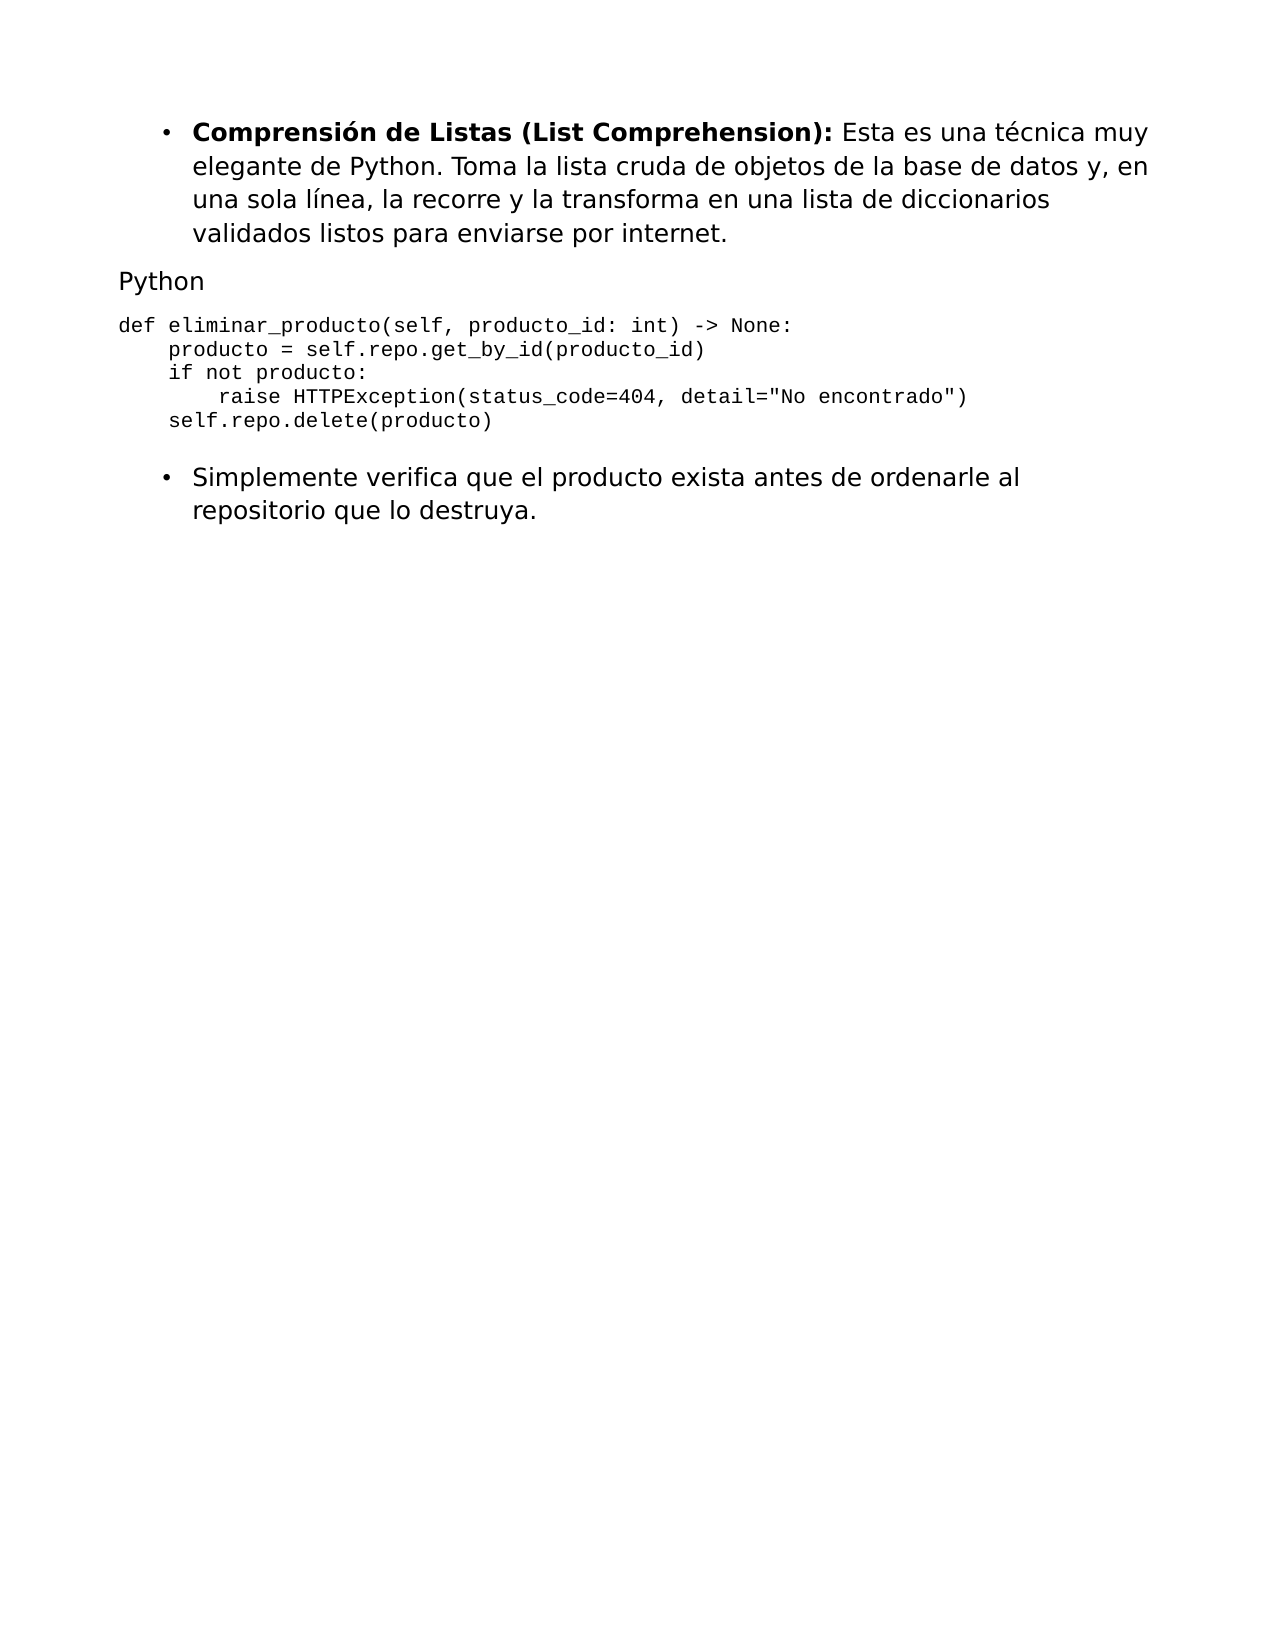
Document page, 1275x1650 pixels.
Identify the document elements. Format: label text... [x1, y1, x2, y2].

text def eliminar_producto(self, producto_id: int) -> None: [118, 315, 1157, 339]
text Python [118, 267, 1157, 296]
list Comprensión de Listas (List Comprehension): Esta es una técnica muy elegante de Python. Toma la lista cruda de objetos de la base de datos y, en una sola línea, la recorre y la transforma en una lista de diccionarios validados listos para enviarse por internet. [162, 118, 1157, 248]
text producto = self.repo.get_by_id(producto_id) [118, 339, 1157, 362]
text if not producto: [118, 362, 1157, 386]
text self.repo.delete(producto) [118, 409, 1157, 433]
list Simplemente verifica que el producto exista antes de ordenarle al repositorio que lo destruya. [162, 463, 1157, 525]
text raise HTTPException(status_code=404, detail="No encontrado") [118, 386, 1157, 409]
